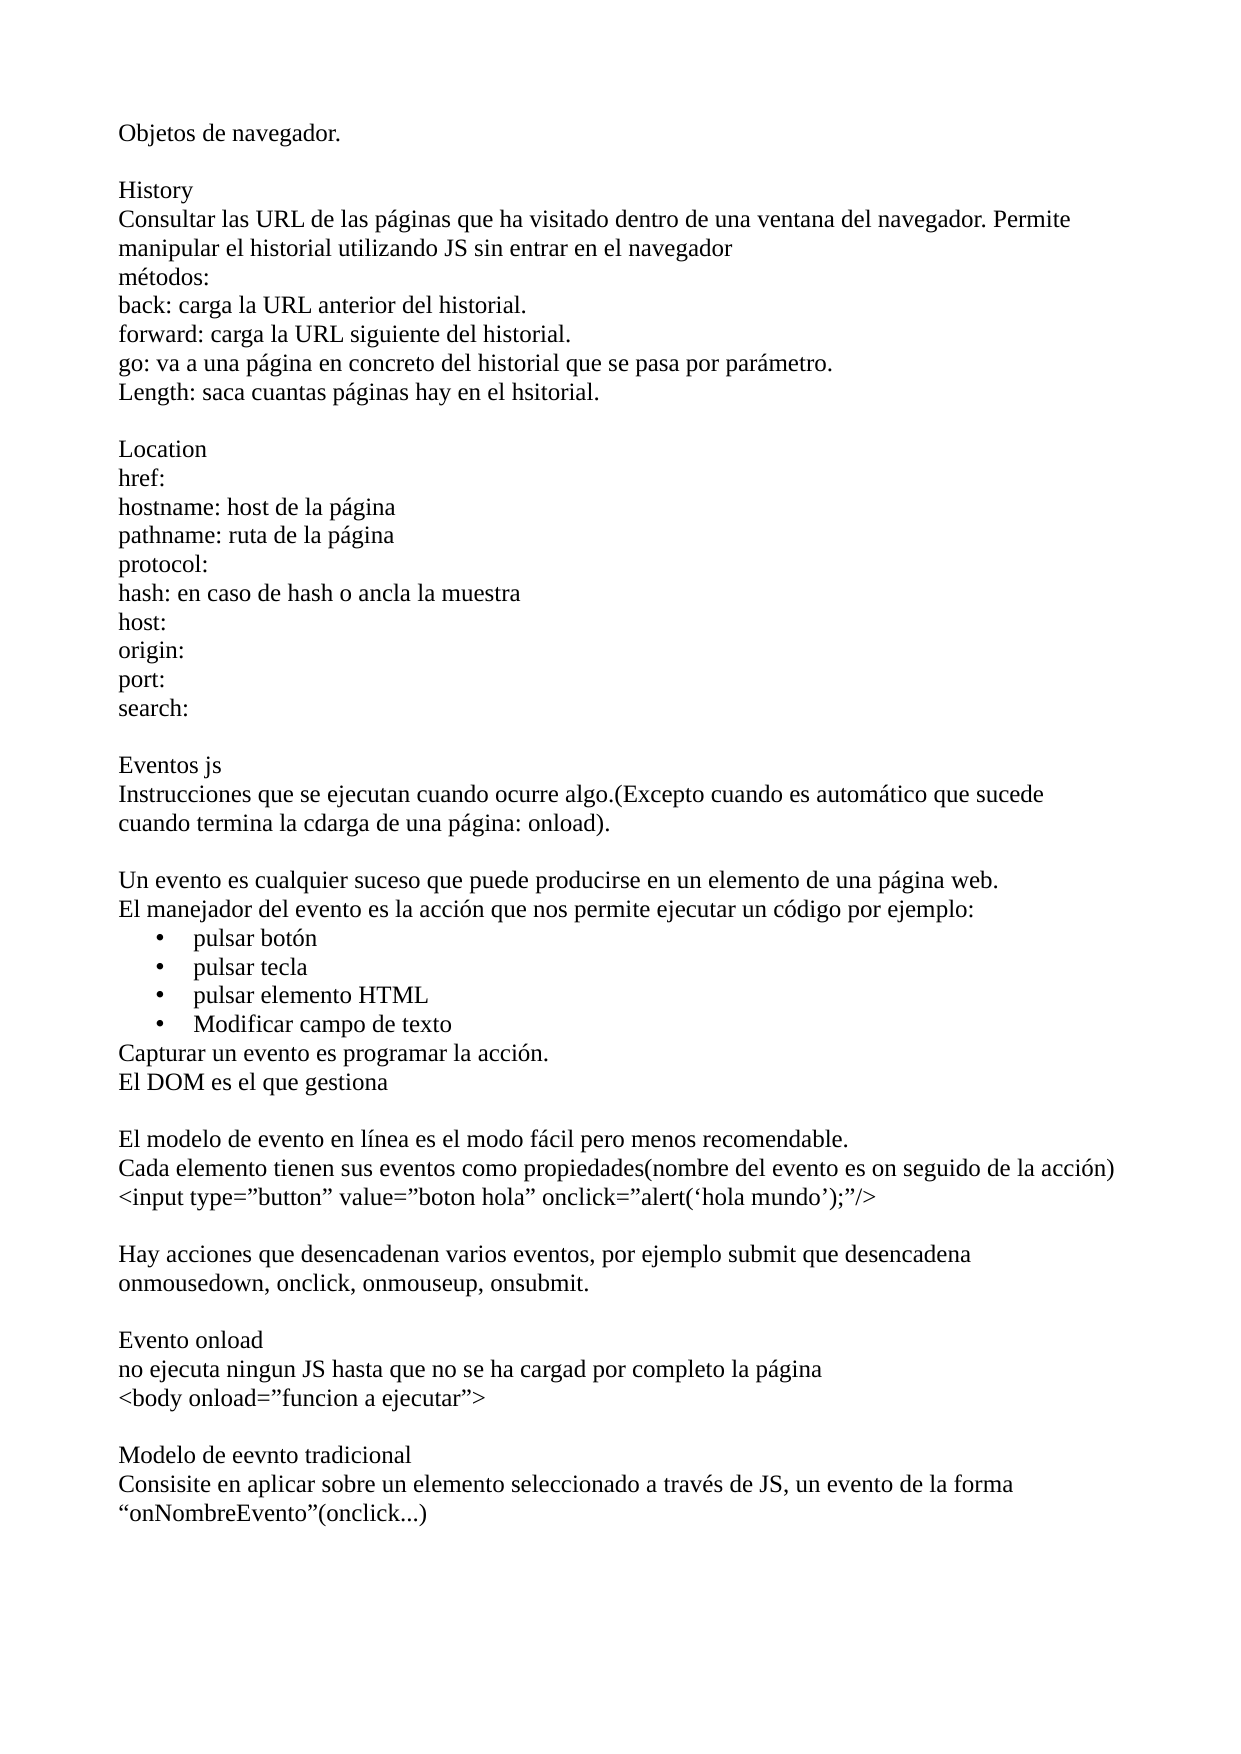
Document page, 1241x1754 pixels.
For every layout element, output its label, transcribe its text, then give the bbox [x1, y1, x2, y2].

text Hay acciones que desencadenan varios eventos, por ejemplo submit que desencadena onmousedown, onclick, onmouseup, onsubmit. [118, 1239, 1122, 1297]
text forward: carga la URL siguiente del historial. [118, 319, 1122, 348]
text El modelo de evento en línea es el modo fácil pero menos recomendable. [118, 1124, 1122, 1153]
text Objetos de navegador. [118, 118, 1122, 147]
text Instrucciones que se ejecutan cuando ocurre algo.(Excepto cuando es automático que sucede cuando termina la cdarga de una página: onload). [118, 779, 1122, 837]
text no ejecuta ningun JS hasta que no se ha cargad por completo la página [118, 1354, 1122, 1383]
text hash: en caso de hash o ancla la muestra [118, 578, 1122, 607]
list Modificar campo de texto [156, 1009, 1122, 1038]
list pulsar botón [156, 923, 1122, 952]
text protocol: [118, 549, 1122, 578]
text host: [118, 607, 1122, 636]
text métodos: [118, 262, 1122, 291]
text search: [118, 693, 1122, 722]
text El manejador del evento es la acción que nos permite ejecutar un código por ejemplo: [118, 894, 1122, 923]
text <body onload=”funcion a ejecutar”> [118, 1383, 1122, 1412]
text origin: [118, 636, 1122, 664]
text History [118, 176, 1122, 204]
text Cada elemento tienen sus eventos como propiedades(nombre del evento es on seguido de la acción) [118, 1153, 1122, 1182]
text go: va a una página en concreto del historial que se pasa por parámetro. [118, 348, 1122, 377]
text back: carga la URL anterior del historial. [118, 291, 1122, 319]
text El DOM es el que gestiona [118, 1067, 1122, 1096]
text Consisite en aplicar sobre un elemento seleccionado a través de JS, un evento de la forma “onNombreEvento”(onclick...) [118, 1469, 1122, 1527]
text Un evento es cualquier suceso que puede producirse en un elemento de una página web. [118, 866, 1122, 894]
text Length: saca cuantas páginas hay en el hsitorial. [118, 377, 1122, 406]
list pulsar tecla [156, 952, 1122, 981]
list pulsar elemento HTML [156, 981, 1122, 1009]
text Eventos js [118, 751, 1122, 779]
text Consultar las URL de las páginas que ha visitado dentro de una ventana del navegador. Permite manipular el historial utilizando JS sin entrar en el navegador [118, 204, 1122, 262]
text Capturar un evento es programar la acción. [118, 1038, 1122, 1067]
text Evento onload [118, 1326, 1122, 1354]
text hostname: host de la página [118, 492, 1122, 521]
text pathname: ruta de la página [118, 521, 1122, 549]
text href: [118, 463, 1122, 492]
text port: [118, 664, 1122, 693]
text Modelo de eevnto tradicional [118, 1441, 1122, 1469]
text <input type=”button” value=”boton hola” onclick=”alert(‘hola mundo’);”/> [118, 1182, 1122, 1211]
text Location [118, 434, 1122, 463]
